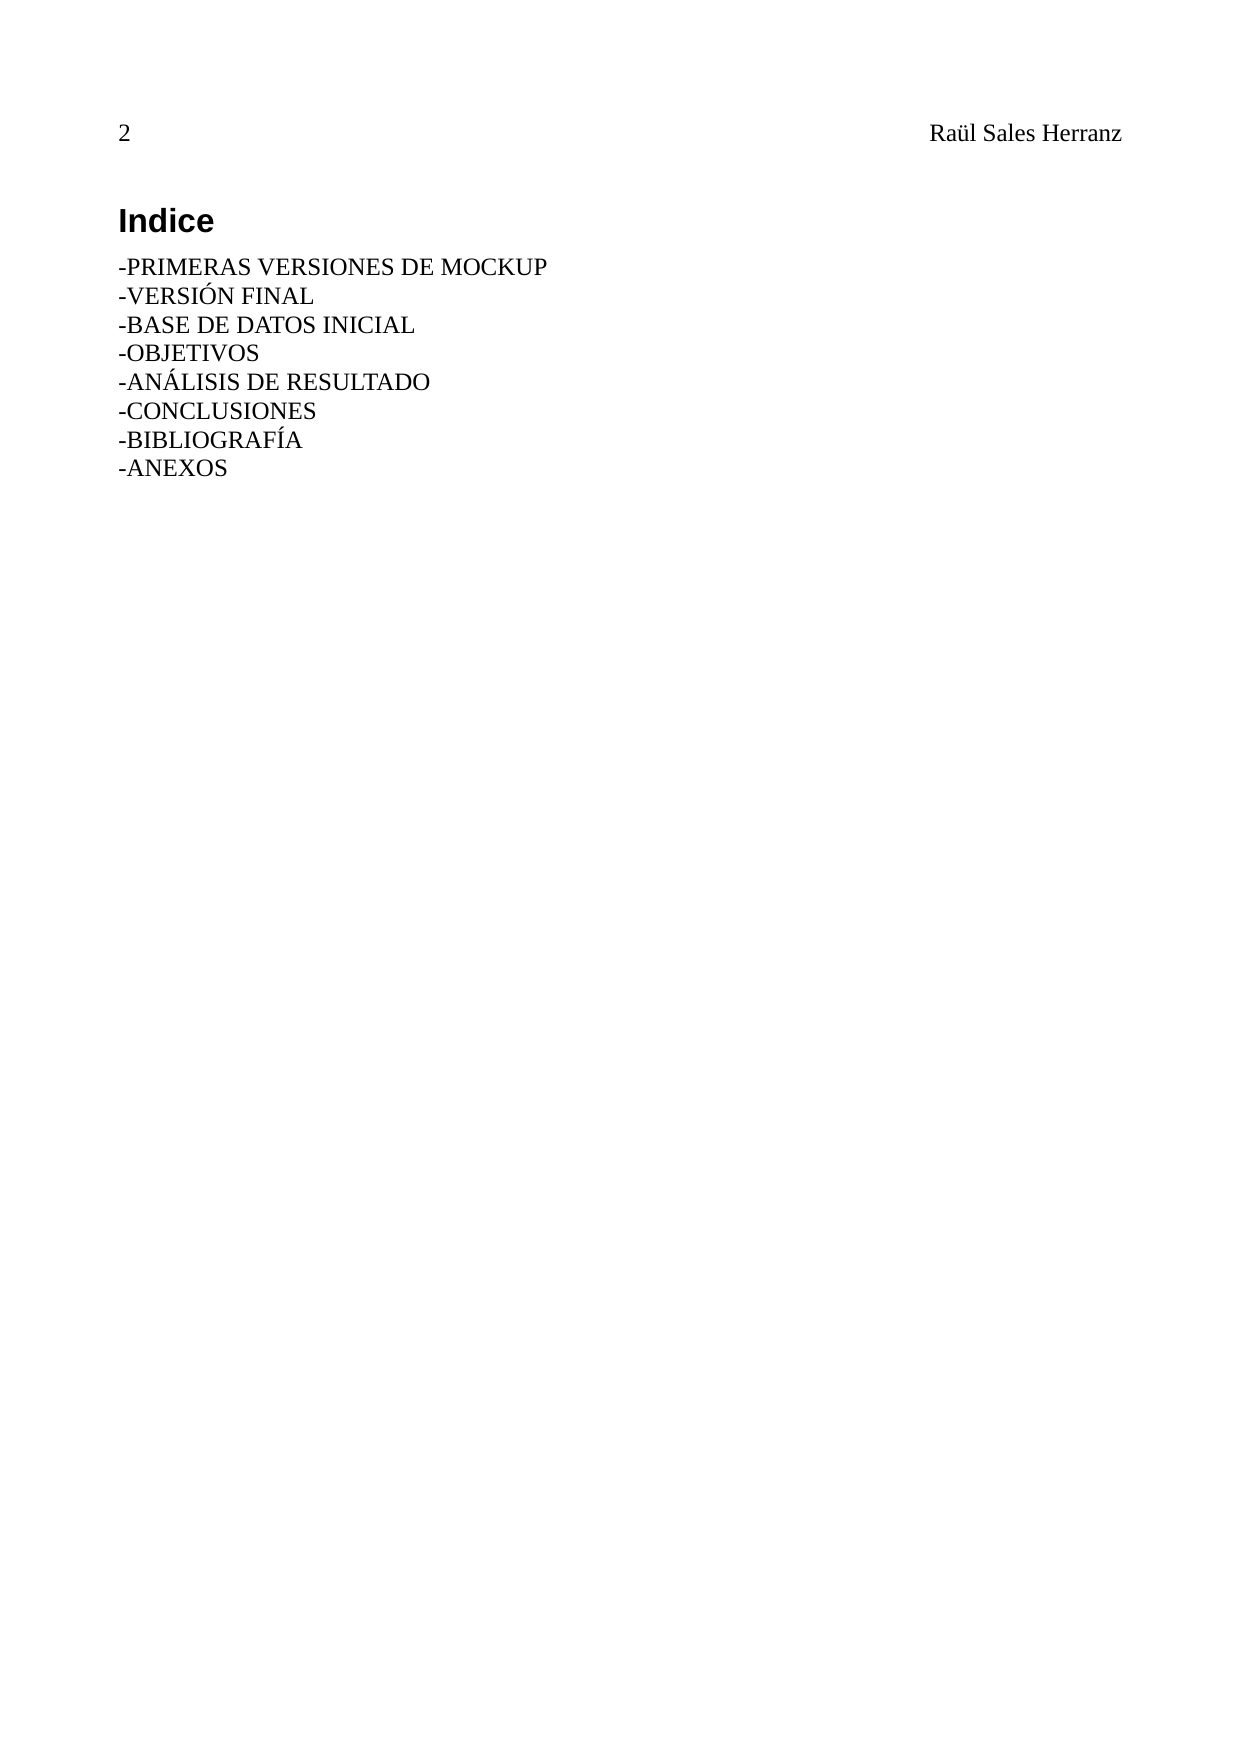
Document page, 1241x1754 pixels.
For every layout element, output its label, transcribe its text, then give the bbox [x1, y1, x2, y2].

text -CONCLUSIONES [118, 396, 1122, 425]
text -VERSIÓN FINAL [118, 281, 1122, 310]
text -BASE DE DATOS INICIAL [118, 310, 1122, 338]
text -ANEXOS [118, 453, 1122, 482]
text -ANÁLISIS DE RESULTADO [118, 367, 1122, 396]
text -PRIMERAS VERSIONES DE MOCKUP [118, 252, 1122, 281]
subtitle Indice [118, 201, 1122, 240]
text -OBJETIVOS [118, 338, 1122, 367]
text -BIBLIOGRAFÍA [118, 425, 1122, 453]
